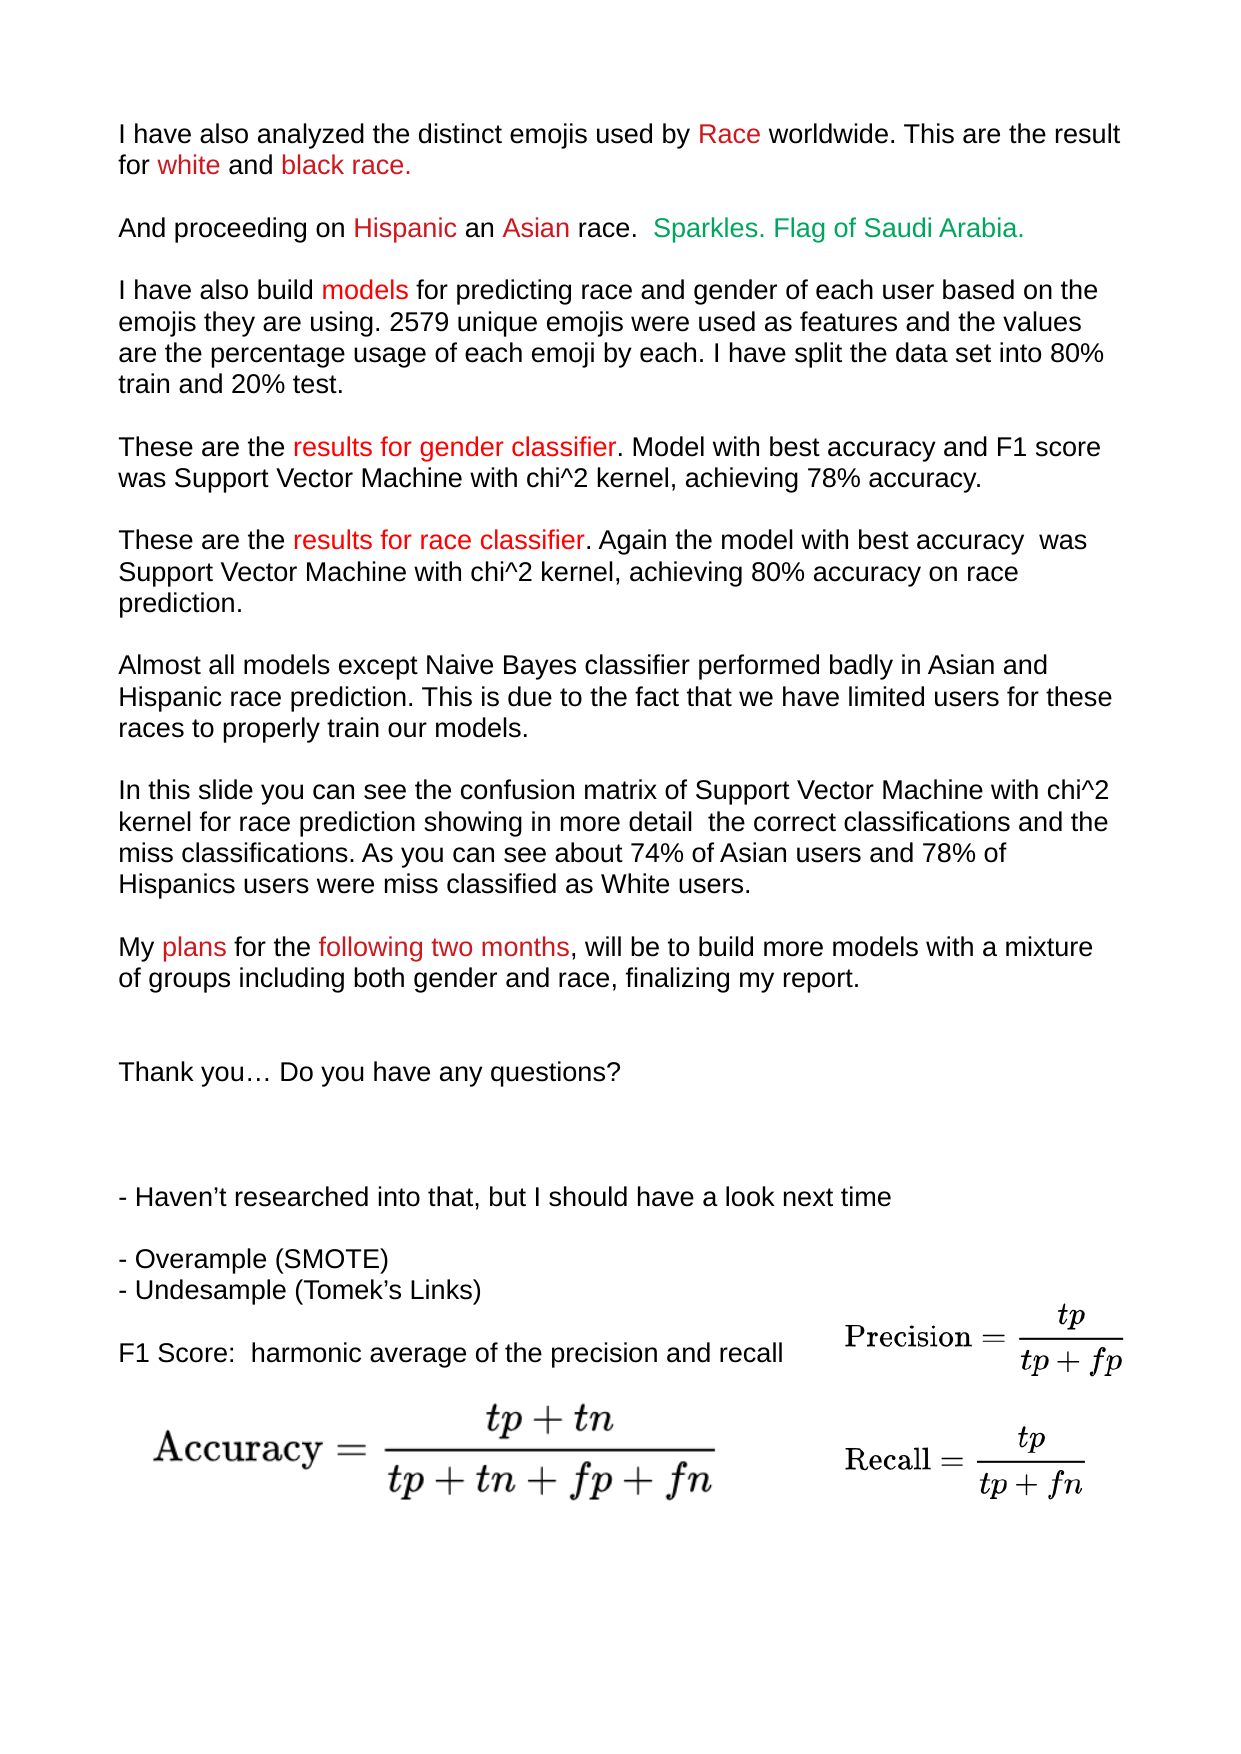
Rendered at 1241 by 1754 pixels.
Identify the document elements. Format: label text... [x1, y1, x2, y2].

text Almost all models except Naive Bayes classifier performed badly in Asian and Hispanic race prediction. This is due to the fact that we have limited users for these races to properly train our models. [118, 649, 1122, 743]
text In this slide you can see the confusion matrix of Support Vector Machine with chi^2 kernel for race prediction showing in more detail the correct classifications and the miss classifications. As you can see about 74% of Asian users and 78% of Hispanics users were miss classified as White users. [118, 774, 1122, 899]
text And proceeding on Hispanic an Asian race. Sparkles. Flag of Saudi Arabia. [118, 212, 1122, 243]
picture [124, 1390, 726, 1528]
text - Overample (SMOTE) [118, 1243, 1122, 1274]
text These are the results for race classifier. Again the model with best accuracy was Support Vector Machine with chi^2 kernel, achieving 80% accuracy on race prediction. [118, 524, 1122, 618]
text These are the results for gender classifier. Model with best accuracy and F1 score was Support Vector Machine with chi^2 kernel, achieving 78% accuracy. [118, 431, 1122, 493]
text - Haven’t researched into that, but I should have a look next time [118, 1181, 1122, 1212]
text - Undesample (Tomek’s Links) [118, 1274, 1122, 1306]
text F1 Score: harmonic average of the precision and recall [118, 1337, 802, 1368]
text I have also build models for predicting race and gender of each user based on the emojis they are using. 2579 unique emojis were used as features and the values are the percentage usage of each emoji by each. I have split the data set into 80% train and 20% test. [118, 274, 1122, 399]
picture [802, 1299, 1152, 1508]
text Thank you… Do you have any questions? [118, 1056, 1122, 1087]
text I have also analyzed the distinct emojis used by Race worldwide. This are the result for white and black race. [118, 118, 1122, 181]
text My plans for the following two months, will be to build more models with a mixture of groups including both gender and race, finalizing my report. [118, 931, 1122, 993]
